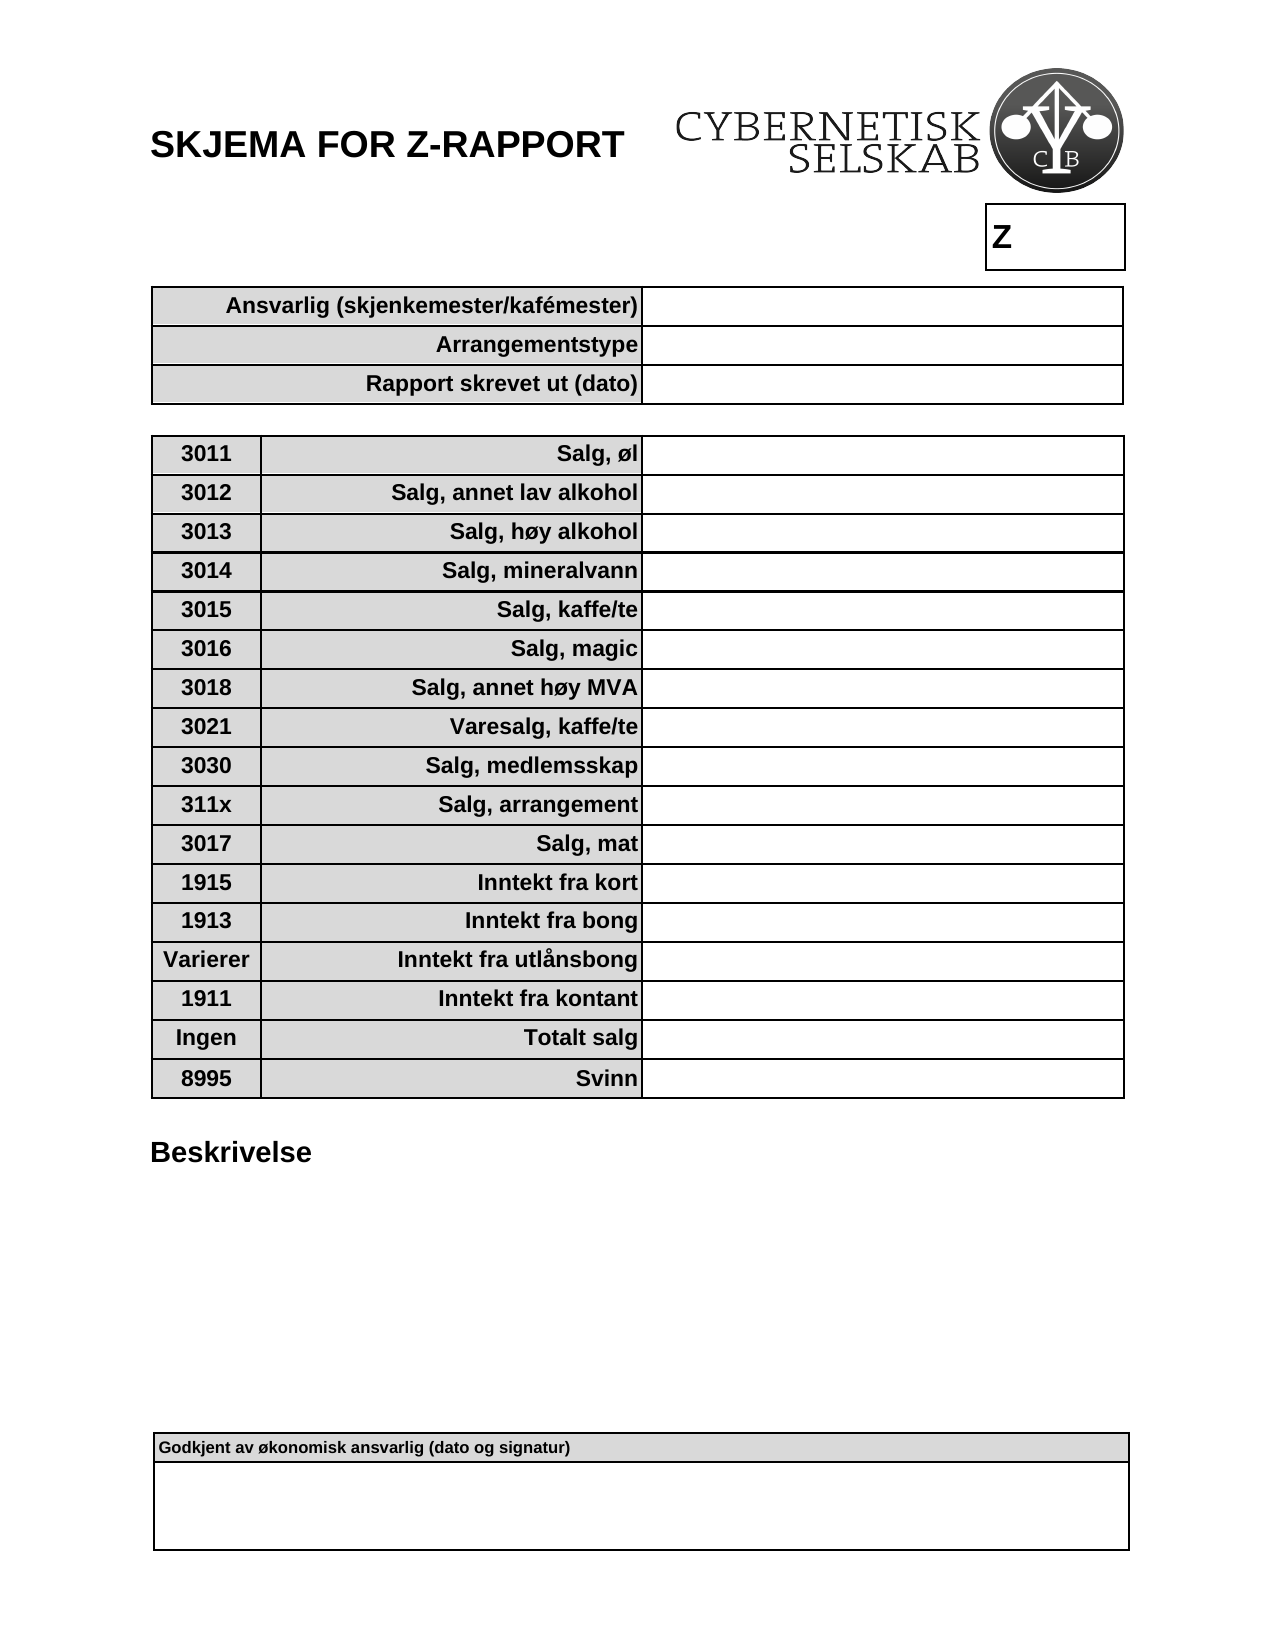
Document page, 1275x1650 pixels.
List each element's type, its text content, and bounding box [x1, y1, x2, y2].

subtitle Beskrivelse [150, 1136, 1125, 1169]
table_cell [643, 366, 1122, 402]
table_cell [643, 554, 1123, 590]
table_cell [643, 943, 1123, 980]
table_cell Salg, kaffe/te [262, 593, 641, 629]
table_cell Inntekt fra bong [262, 904, 641, 941]
table_cell Ingen [153, 1021, 260, 1058]
table_cell 3012 [153, 476, 260, 512]
table_cell Arrangementstype [153, 327, 641, 363]
table_cell Salg, mat [262, 826, 641, 863]
table_cell Inntekt fra utlånsbong [262, 943, 641, 980]
table_cell 1915 [153, 865, 260, 902]
table_cell [643, 787, 1123, 824]
picture [676, 68, 1124, 193]
table_cell [643, 670, 1123, 707]
table_header Ansvarlig (skjenkemester/kafémester) [153, 288, 641, 324]
table_cell [643, 593, 1123, 629]
table_cell Salg, medlemsskap [262, 748, 641, 785]
table_cell Rapport skrevet ut (dato) [153, 366, 641, 402]
table_header 3011 [153, 437, 260, 473]
table_cell [643, 826, 1123, 863]
table_cell 3015 [153, 593, 260, 629]
table_cell [643, 904, 1123, 941]
table_header [643, 437, 1123, 473]
table_header [643, 288, 1122, 324]
table_cell 1913 [153, 904, 260, 941]
table_cell 3018 [153, 670, 260, 707]
table_cell Varesalg, kaffe/te [262, 709, 641, 746]
table_cell Inntekt fra kontant [262, 982, 641, 1019]
table_cell 3021 [153, 709, 260, 746]
table_cell [643, 982, 1123, 1019]
table_cell 3013 [153, 515, 260, 551]
table_cell Svinn [262, 1060, 641, 1097]
table_cell 3014 [153, 554, 260, 590]
table_cell Salg, høy alkohol [262, 515, 641, 551]
table_cell [643, 709, 1123, 746]
table_cell [643, 1060, 1123, 1097]
table_cell Salg, mineralvann [262, 554, 641, 590]
table_cell 1911 [153, 982, 260, 1019]
table_cell 8995 [153, 1060, 260, 1097]
table_cell 3030 [153, 748, 260, 785]
table_header Z [987, 205, 1124, 268]
table_cell [643, 327, 1122, 363]
table_cell Totalt salg [262, 1021, 641, 1058]
table_cell 3017 [153, 826, 260, 863]
table_cell [643, 1021, 1123, 1058]
table_cell [643, 865, 1123, 902]
table_cell Salg, magic [262, 631, 641, 668]
table_cell Salg, annet lav alkohol [262, 476, 641, 512]
table_cell Salg, arrangement [262, 787, 641, 824]
table_cell [643, 515, 1123, 551]
table_cell 3016 [153, 631, 260, 668]
table_cell [643, 631, 1123, 668]
table_cell Varierer [153, 943, 260, 980]
table_cell [643, 476, 1123, 512]
table_header Salg, øl [262, 437, 641, 473]
table_cell [643, 748, 1123, 785]
table_cell Inntekt fra kort [262, 865, 641, 902]
table_cell Salg, annet høy MVA [262, 670, 641, 707]
table_cell 311x [153, 787, 260, 824]
